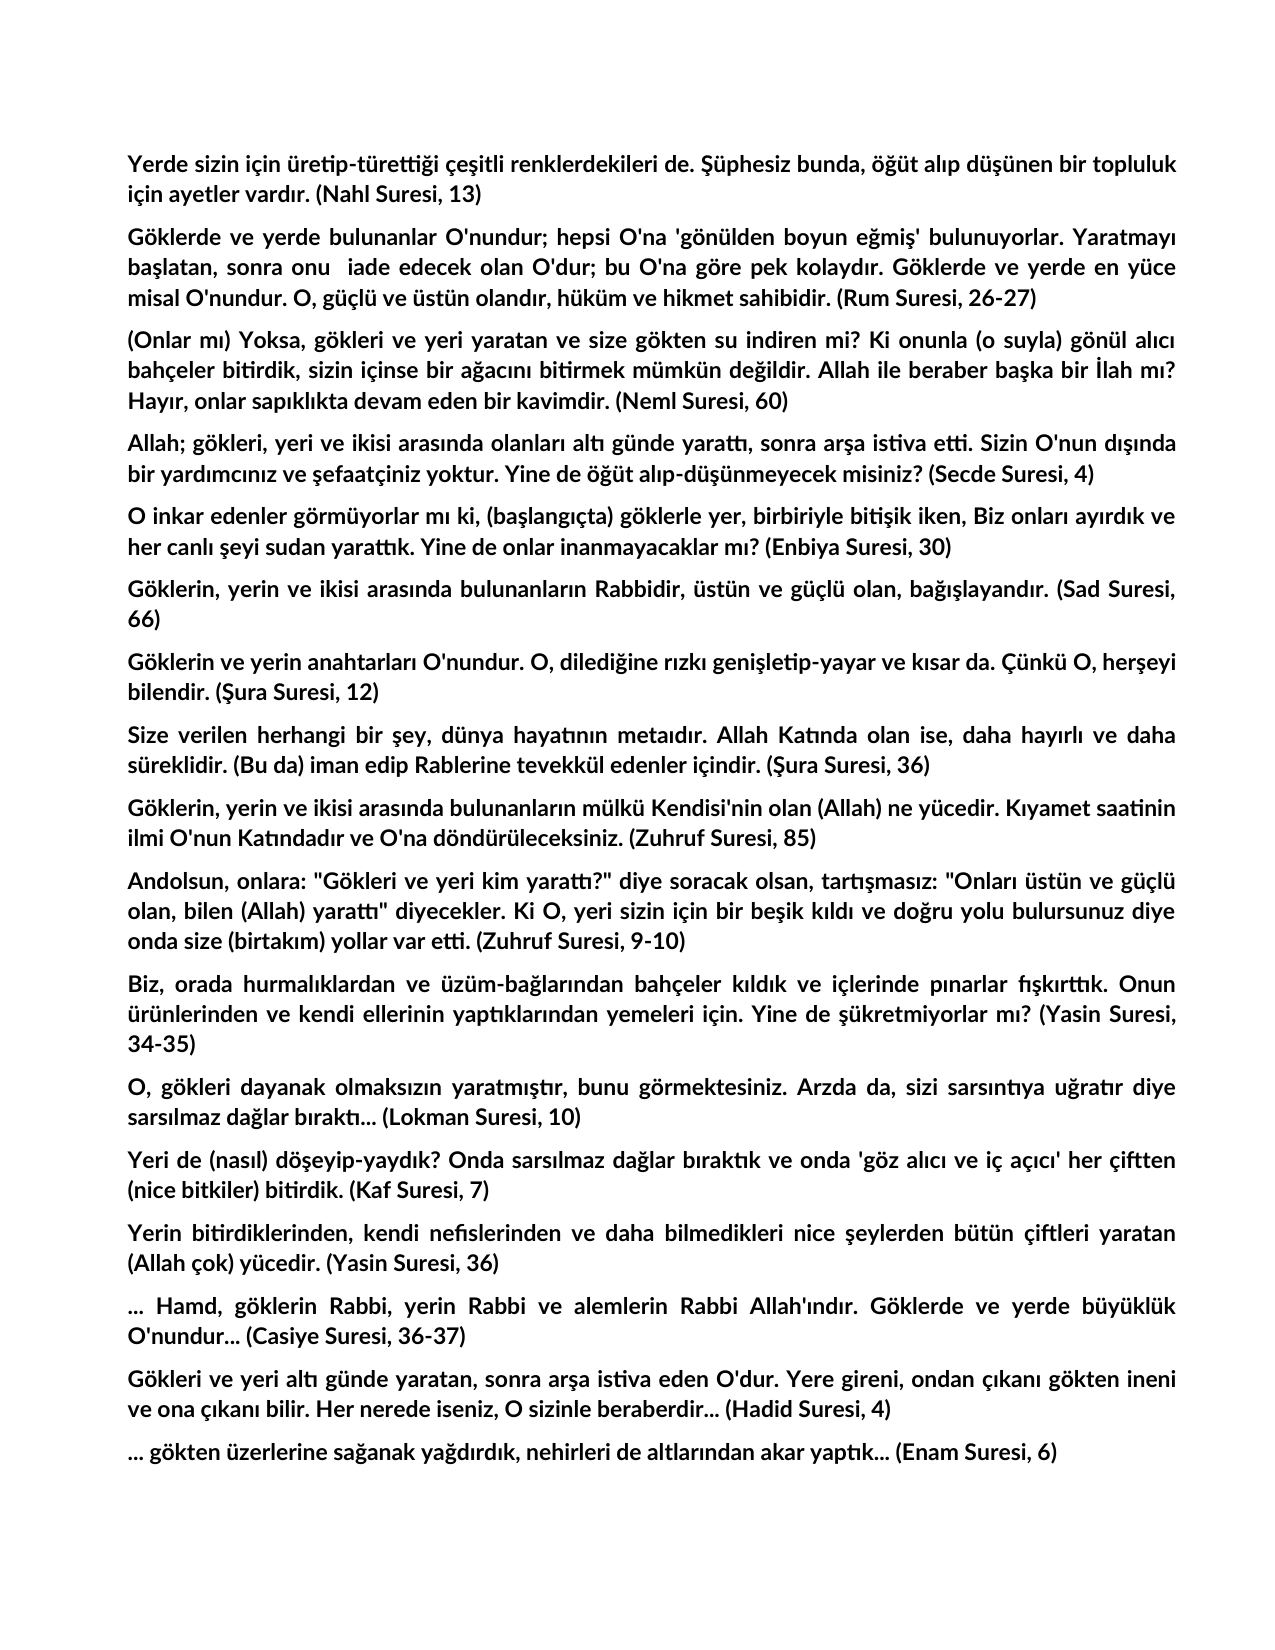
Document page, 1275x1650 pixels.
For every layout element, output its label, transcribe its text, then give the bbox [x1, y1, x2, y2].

text (Onlar mı) Yoksa, gökleri ve yeri yaratan ve size gökten su indiren mi? Ki onunla (o suyla) gönül alıcı bahçeler bitirdik, sizin içinse bir ağacını bitirmek mümkün değildir. Allah ile beraber başka bir İlah mı? Hayır, onlar sapıklıkta devam eden bir kavimdir. (Neml Suresi, 60) [127, 326, 1177, 414]
text Göklerin, yerin ve ikisi arasında bulunanların mülkü Kendisi'nin olan (Allah) ne yücedir. Kıyamet saatinin ilmi O'nun Katındadır ve O'na döndürüleceksiniz. (Zuhruf Suresi, 85) [127, 794, 1177, 851]
text Göklerin ve yerin anahtarları O'nundur. O, dilediğine rızkı genişletip-yayar ve kısar da. Çünkü O, herşeyi bilendir. (Şura Suresi, 12) [127, 648, 1177, 706]
text Yerde sizin için üretip-türettiği çeşitli renklerdekileri de. Şüphesiz bunda, öğüt alıp düşünen bir topluluk için ayetler vardır. (Nahl Suresi, 13) [127, 150, 1177, 208]
text Göklerin, yerin ve ikisi arasında bulunanların Rabbidir, üstün ve güçlü olan, bağışlayandır. (Sad Suresi, 66) [127, 575, 1177, 633]
text Yeri de (nasıl) döşeyip-yaydık? Onda sarsılmaz dağlar bıraktık ve onda 'göz alıcı ve iç açıcı' her çiftten (nice bitkiler) bitirdik. (Kaf Suresi, 7) [127, 1146, 1177, 1203]
text ... Hamd, göklerin Rabbi, yerin Rabbi ve alemlerin Rabbi Allah'ındır. Göklerde ve yerde büyüklük O'nundur... (Casiye Suresi, 36-37) [127, 1292, 1177, 1349]
text Gökleri ve yeri altı günde yaratan, sonra arşa istiva eden O'dur. Yere gireni, ondan çıkanı gökten ineni ve ona çıkanı bilir. Her nerede iseniz, O sizinle beraberdir... (Hadid Suresi, 4) [127, 1364, 1177, 1422]
text O, gökleri dayanak olmaksızın yaratmıştır, bunu görmektesiniz. Arzda da, sizi sarsıntıya uğratır diye sarsılmaz dağlar bıraktı... (Lokman Suresi, 10) [127, 1073, 1177, 1131]
text Göklerde ve yerde bulunanlar O'nundur; hepsi O'na 'gönülden boyun eğmiş' bulunuyorlar. Yaratmayı başlatan, sonra onu iade edecek olan O'dur; bu O'na göre pek kolaydır. Göklerde ve yerde en yüce misal O'nundur. O, güçlü ve üstün olandır, hüküm ve hikmet sahibidir. (Rum Suresi, 26-27) [127, 223, 1177, 311]
text Allah; gökleri, yeri ve ikisi arasında olanları altı günde yarattı, sonra arşa istiva etti. Sizin O'nun dışında bir yardımcınız ve şefaatçiniz yoktur. Yine de öğüt alıp-düşünmeyecek misiniz? (Secde Suresi, 4) [127, 429, 1177, 487]
text O inkar edenler görmüyorlar mı ki, (başlangıçta) göklerle yer, birbiriyle bitişik iken, Biz onları ayırdık ve her canlı şeyi sudan yarattık. Yine de onlar inanmayacaklar mı? (Enbiya Suresi, 30) [127, 502, 1177, 560]
text Size verilen herhangi bir şey, dünya hayatının metaıdır. Allah Katında olan ise, daha hayırlı ve daha süreklidir. (Bu da) iman edip Rablerine tevekkül edenler içindir. (Şura Suresi, 36) [127, 721, 1177, 778]
text Andolsun, onlara: "Gökleri ve yeri kim yarattı?" diye soracak olsan, tartışmasız: "Onları üstün ve güçlü olan, bilen (Allah) yarattı" diyecekler. Ki O, yeri sizin için bir beşik kıldı ve doğru yolu bulursunuz diye onda size (birtakım) yollar var etti. (Zuhruf Suresi, 9-10) [127, 867, 1177, 954]
text Yerin bitirdiklerinden, kendi nefislerinden ve daha bilmedikleri nice şeylerden bütün çiftleri yaratan (Allah çok) yücedir. (Yasin Suresi, 36) [127, 1219, 1177, 1276]
text ... gökten üzerlerine sağanak yağdırdık, nehirleri de altlarından akar yaptık... (Enam Suresi, 6) [127, 1437, 1177, 1465]
text Biz, orada hurmalıklardan ve üzüm-bağlarından bahçeler kıldık ve içlerinde pınarlar fışkırttık. Onun ürünlerinden ve kendi ellerinin yaptıklarından yemeleri için. Yine de şükretmiyorlar mı? (Yasin Suresi, 34-35) [127, 970, 1177, 1058]
